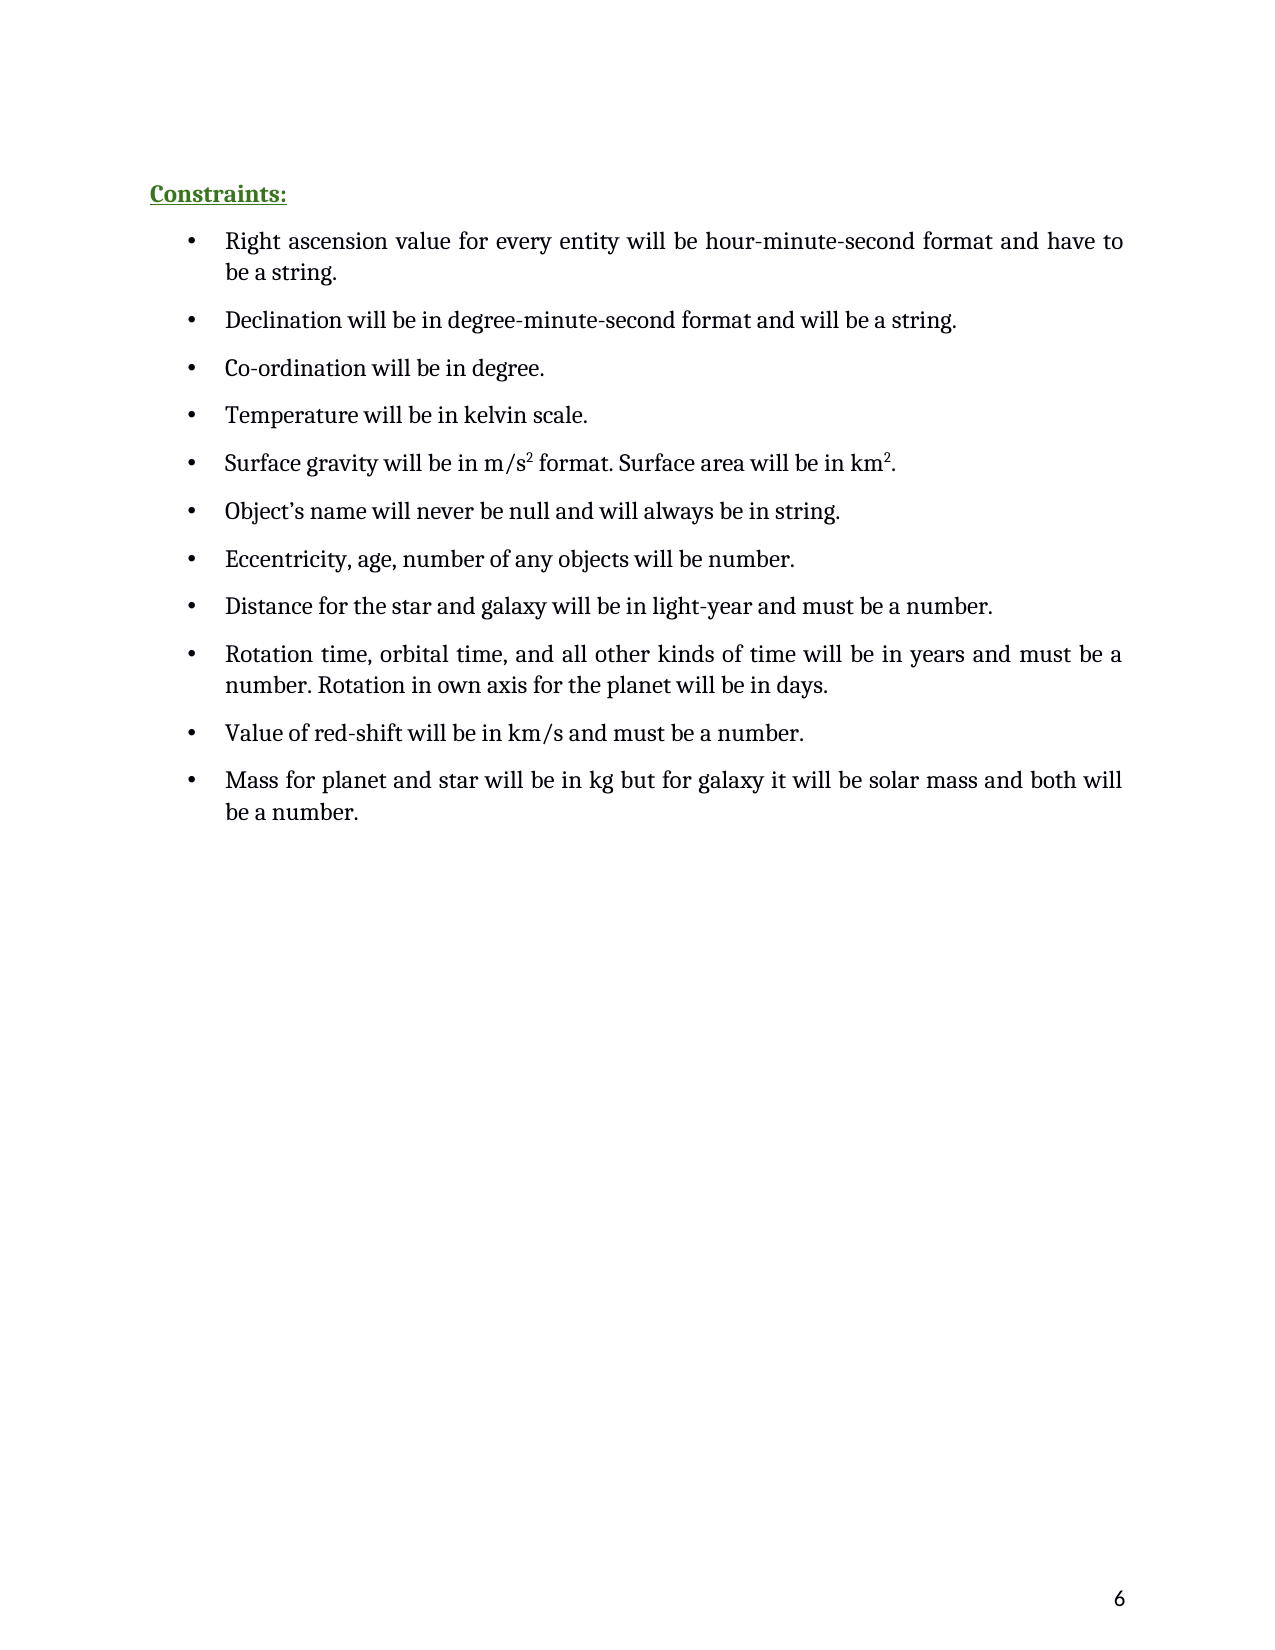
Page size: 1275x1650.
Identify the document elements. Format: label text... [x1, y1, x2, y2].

text Constraints: [150, 179, 1125, 208]
list Mass for planet and star will be in kg but for galaxy it will be solar mass and both will be a number. [187, 766, 1125, 826]
list Rotation time, orbital time, and all other kinds of time will be in years and must be a number. Rotation in own axis for the planet will be in days. [187, 640, 1125, 700]
list Eccentricity, age, number of any objects will be number. [187, 544, 1125, 573]
list Right ascension value for every entity will be hour-minute-second format and have to be a string. [187, 227, 1125, 287]
list Value of red-shift will be in km/s and must be a number. [187, 719, 1125, 747]
list Co-ordination will be in degree. [187, 354, 1125, 382]
list Object’s name will never be null and will always be in string. [187, 497, 1125, 526]
list Distance for the star and galaxy will be in light-year and must be a number. [187, 592, 1125, 621]
list Surface gravity will be in m/s2 format. Surface area will be in km2. [187, 449, 1125, 478]
list Temperature will be in kelvin scale. [187, 401, 1125, 430]
list Declination will be in degree-minute-second format and will be a string. [187, 306, 1125, 335]
